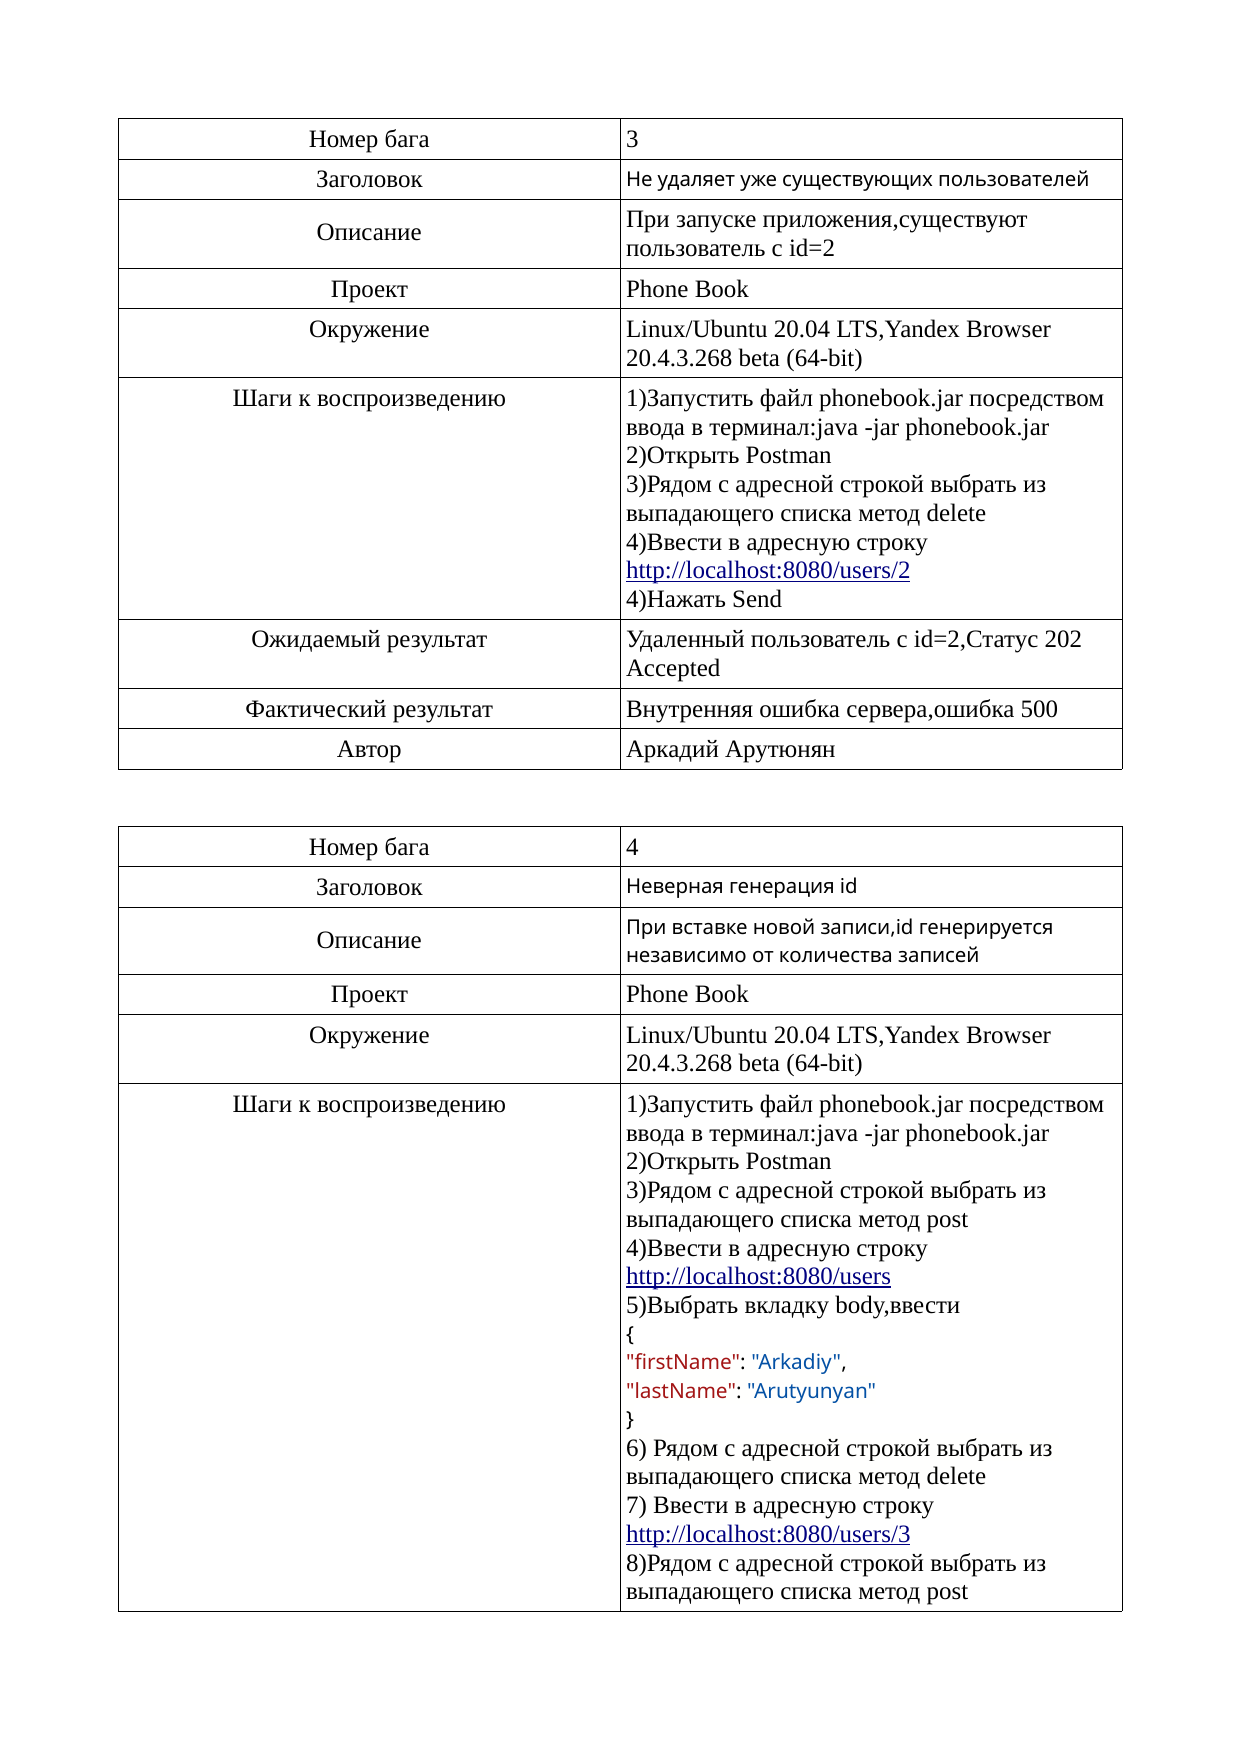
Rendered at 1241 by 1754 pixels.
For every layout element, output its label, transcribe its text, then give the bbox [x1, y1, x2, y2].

table_cell Шаги к воспроизведению [119, 378, 620, 619]
table_cell Фактический результат [119, 689, 620, 728]
table_cell Шаги к воспроизведению [119, 1084, 620, 1611]
table_cell Linux/Ubuntu 20.04 LTS,Yandex Browser 20.4.3.268 beta (64-bit) [621, 309, 1122, 377]
table_cell Удаленный пользователь с id=2,Статус 202 Accepted [621, 620, 1122, 688]
table_cell Заголовок [119, 160, 620, 199]
table_cell Проект [119, 975, 620, 1014]
table_cell Проект [119, 269, 620, 308]
table_header 3 [621, 119, 1122, 158]
table_cell Аркадий Арутюнян [621, 729, 1122, 768]
table_cell Phone Book [621, 975, 1122, 1014]
table_cell Ожидаемый результат [119, 620, 620, 688]
table_cell Описание [119, 200, 620, 268]
table_cell Phone Book [621, 269, 1122, 308]
table_cell 1)Запустить файл phonebook.jar посредством ввода в терминал:java -jar phonebook.jar 2)Открыть Postman 3)Рядом с адресной строкой выбрать из выпадающего списка метод post 4)Ввести в адресную строку http://localhost:8080/users 5)Выбрать вкладку body,ввести { "firstName": "Arkadiy", "lastName": "Arutyunyan" } 6) Рядом с адресной строкой выбрать из выпадающего списка метод delete 7) Ввести в адресную строку http://localhost:8080/users/3 8)Рядом с адресной строкой выбрать из выпадающего списка метод post [621, 1084, 1122, 1611]
table_cell 1)Запустить файл phonebook.jar посредством ввода в терминал:java -jar phonebook.jar 2)Открыть Postman 3)Рядом с адресной строкой выбрать из выпадающего списка метод delete 4)Ввести в адресную строку http://localhost:8080/users/2 4)Нажать Send [621, 378, 1122, 619]
table_cell Описание [119, 908, 620, 974]
table_cell Окружение [119, 1015, 620, 1083]
table_cell Заголовок [119, 867, 620, 907]
table_cell Внутренняя ошибка сервера,ошибка 500 [621, 689, 1122, 728]
table_cell Окружение [119, 309, 620, 377]
table_cell При вставке новой записи,id генерируется независимо от количества записей [621, 908, 1122, 974]
table_header 4 [621, 827, 1122, 866]
table_header Номер бага [119, 119, 620, 158]
table_header Номер бага [119, 827, 620, 866]
table_cell При запуске приложения,существуют пользователь с id=2 [621, 200, 1122, 268]
table_cell Linux/Ubuntu 20.04 LTS,Yandex Browser 20.4.3.268 beta (64-bit) [621, 1015, 1122, 1083]
table_cell Не удаляет уже существующих пользователей [621, 160, 1122, 199]
table_cell Автор [119, 729, 620, 768]
table_cell Неверная генерация id [621, 867, 1122, 907]
